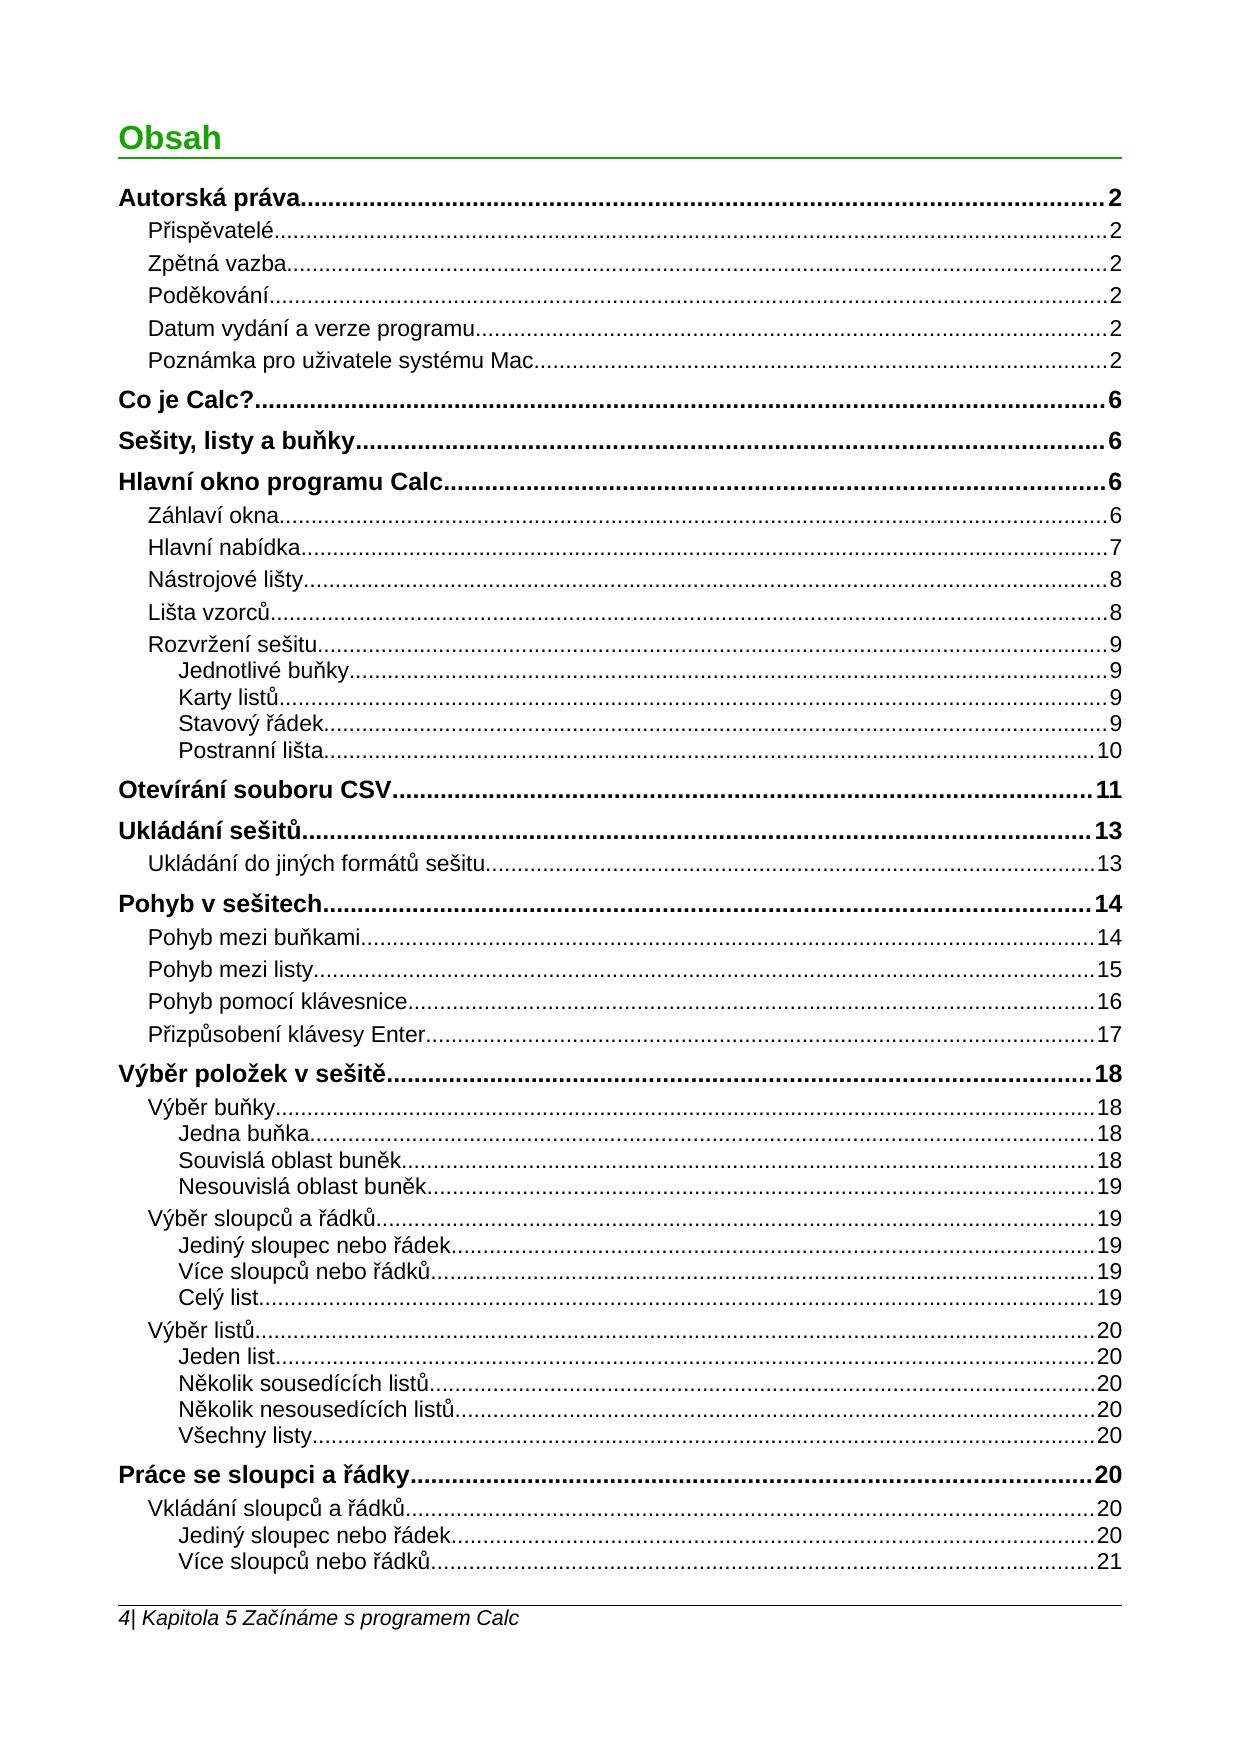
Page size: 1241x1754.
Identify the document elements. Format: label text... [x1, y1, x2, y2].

text Práce se sloupci a řádky 20 [118, 1461, 1122, 1489]
text Několik sousedících listů 20 [178, 1369, 1122, 1396]
text Několik nesousedících listů 20 [178, 1396, 1122, 1422]
text Hlavní okno programu Calc 6 [118, 467, 1122, 496]
text Jedna buňka 18 [178, 1120, 1122, 1147]
text Postranní lišta 10 [178, 737, 1122, 763]
text Přispěvatelé 2 [148, 217, 1122, 244]
text Rozvržení sešitu 9 [148, 631, 1122, 657]
text Jeden list 20 [178, 1343, 1122, 1369]
text Poznámka pro uživatele systému Mac 2 [148, 347, 1122, 373]
text Pohyb mezi listy 15 [148, 956, 1122, 982]
text Výběr sloupců a řádků 19 [148, 1205, 1122, 1232]
text Co je Calc? 6 [118, 385, 1122, 414]
text Lišta vzorců 8 [148, 599, 1122, 625]
text Výběr položek v sešitě 18 [118, 1059, 1122, 1088]
text Všechny listy 20 [178, 1422, 1122, 1448]
text Zpětná vazba 2 [148, 250, 1122, 276]
text Celý list 19 [178, 1284, 1122, 1311]
text Pohyb pomocí klávesnice 16 [148, 988, 1122, 1015]
text Pohyb mezi buňkami 14 [148, 923, 1122, 950]
text Nástrojové lišty 8 [148, 566, 1122, 593]
text Jednotlivé buňky 9 [178, 657, 1122, 684]
text Datum vydání a verze programu 2 [148, 314, 1122, 341]
text Výběr listů 20 [148, 1317, 1122, 1343]
text Souvislá oblast buněk 18 [178, 1147, 1122, 1173]
text Přizpůsobení klávesy Enter 17 [148, 1021, 1122, 1047]
text Autorská práva 2 [118, 183, 1122, 211]
text Poděkování 2 [148, 282, 1122, 308]
text Stavový řádek 9 [178, 710, 1122, 737]
text Jediný sloupec nebo řádek 19 [178, 1232, 1122, 1258]
text Více sloupců nebo řádků 21 [178, 1548, 1122, 1574]
text Pohyb v sešitech 14 [118, 889, 1122, 917]
text Hlavní nabídka 7 [148, 534, 1122, 560]
text Sešity, listy a buňky 6 [118, 426, 1122, 455]
text Výběr buňky 18 [148, 1094, 1122, 1120]
text Nesouvislá oblast buněk 19 [178, 1173, 1122, 1199]
text Záhlaví okna 6 [148, 502, 1122, 528]
text Ukládání do jiných formátů sešitu 13 [148, 850, 1122, 877]
text Více sloupců nebo řádků 19 [178, 1258, 1122, 1284]
text Otevírání souboru CSV 11 [118, 775, 1122, 804]
text Ukládání sešitů 13 [118, 816, 1122, 844]
text Vkládání sloupců a řádků 20 [148, 1495, 1122, 1522]
text Jediný sloupec nebo řádek 20 [178, 1522, 1122, 1548]
text Karty listů 9 [178, 684, 1122, 710]
subtitle Obsah [118, 118, 1122, 157]
